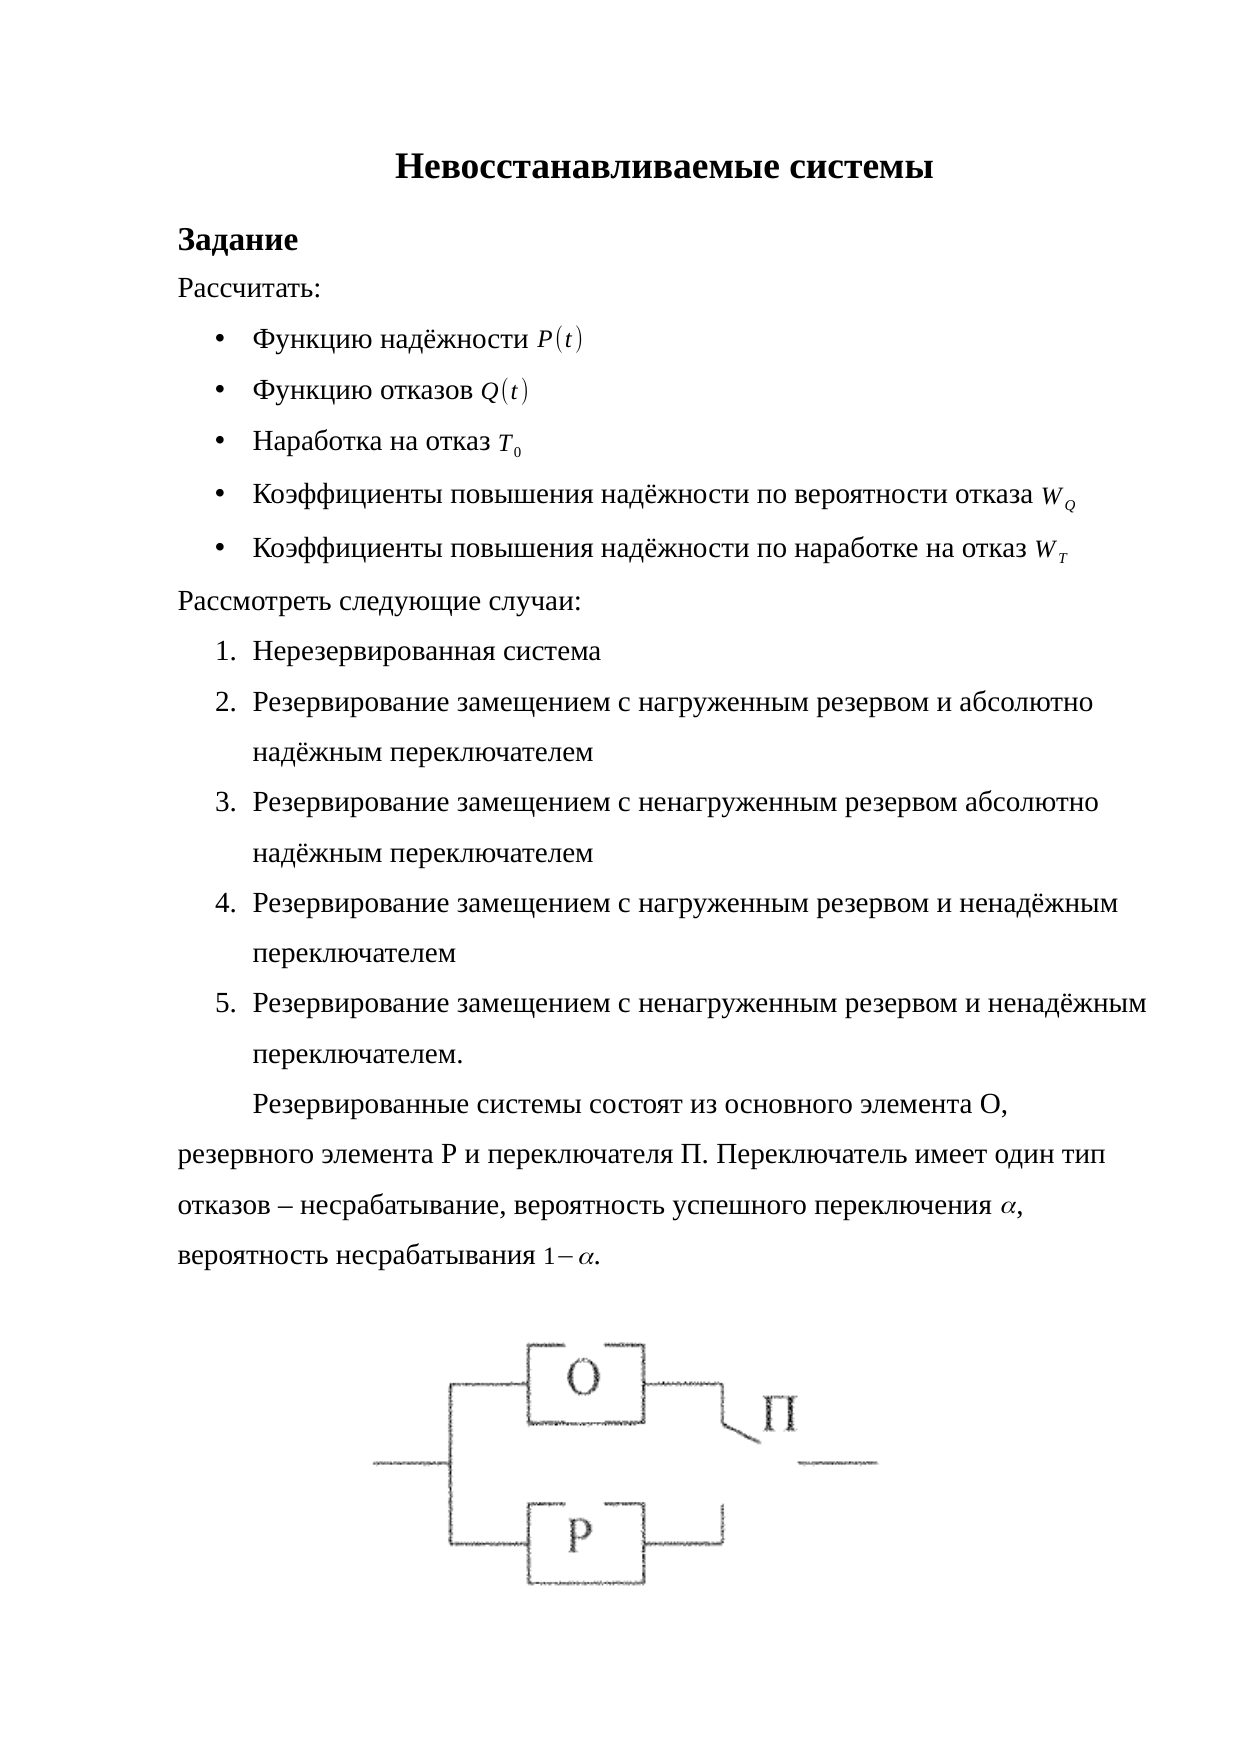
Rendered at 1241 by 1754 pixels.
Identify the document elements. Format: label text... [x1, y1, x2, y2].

list Резервирование замещением с нагруженным резервом и ненадёжным переключателем [215, 885, 1152, 969]
list Резервирование замещением с ненагруженным резервом и ненадёжным переключателем. [215, 986, 1152, 1069]
list Резервирование замещением с ненагруженным резервом абсолютно надёжным переключателем [215, 784, 1152, 868]
list Коэффициенты повышения надёжности по наработке на отказ [215, 530, 1152, 566]
text Рассчитать: [177, 270, 1152, 304]
subtitle Невосстанавливаемые системы [177, 143, 1152, 186]
list Коэффициенты повышения надёжности по вероятности отказа [215, 477, 1152, 513]
list Наработка на отказ [215, 423, 1152, 460]
list Функцию отказов [215, 372, 1152, 407]
list Нерезервированная система [215, 633, 1152, 667]
subtitle Задание [177, 219, 1152, 258]
text Резервированные системы состоят из основного элемента О, резервного элемента Р и переключателя П. Переключатель имеет один тип отказов – несрабатывание, вероятность успешного переключения , вероятность несрабатывания . [177, 1086, 1152, 1271]
list Функцию надёжности [215, 321, 1152, 355]
list Резервирование замещением с нагруженным резервом и абсолютно надёжным переключателем [215, 684, 1152, 768]
picture [353, 1316, 901, 1595]
text Рассмотреть следующие случаи: [177, 583, 1152, 617]
